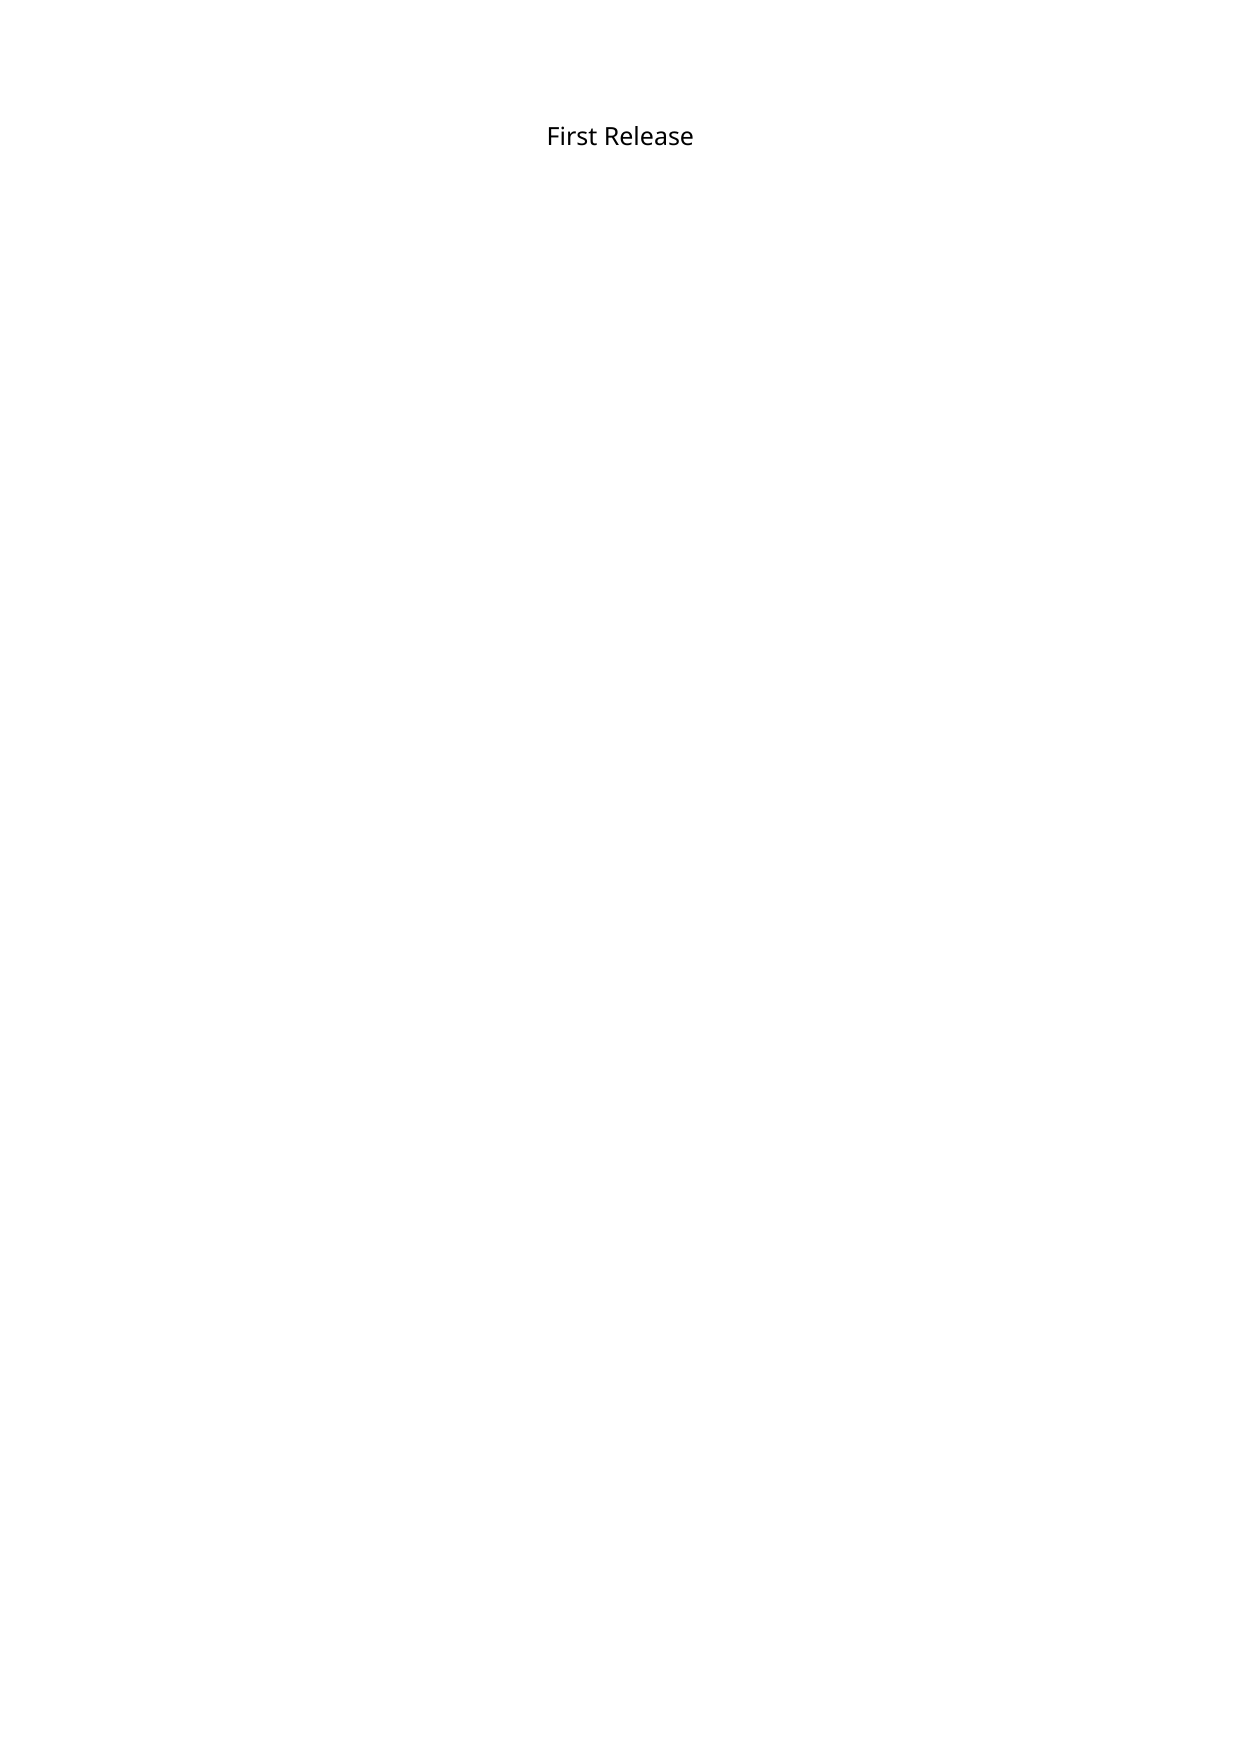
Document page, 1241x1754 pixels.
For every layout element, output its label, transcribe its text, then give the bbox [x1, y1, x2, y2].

text First Release [118, 118, 1122, 152]
